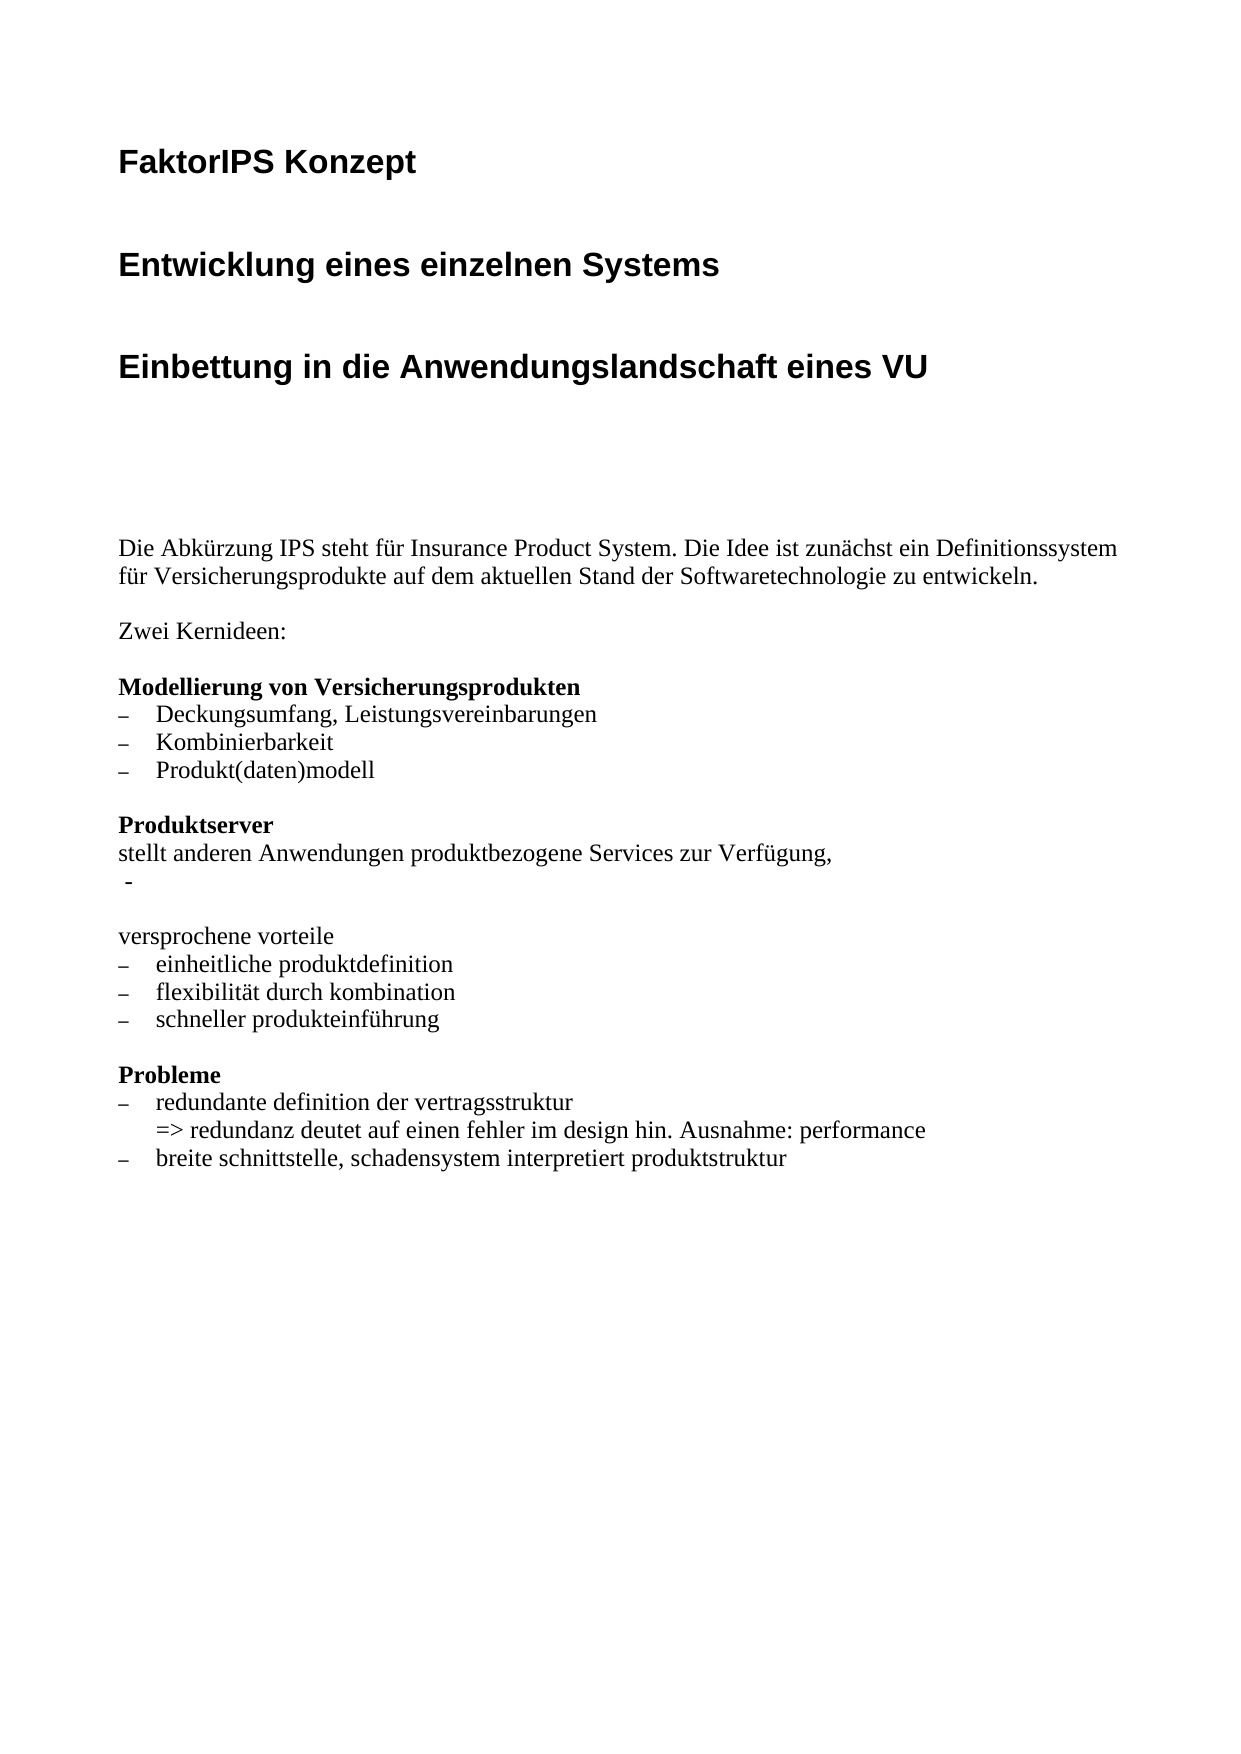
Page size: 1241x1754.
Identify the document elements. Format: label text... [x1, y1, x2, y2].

text Die Abkürzung IPS steht für Insurance Product System. Die Idee ist zunächst ein Definitionssystem für Versicherungsprodukte auf dem aktuellen Stand der Softwaretechnologie zu entwickeln. [118, 534, 1122, 590]
subtitle FaktorIPS Konzept [118, 143, 1122, 181]
text - [118, 867, 1122, 894]
list Produkt(daten)modell [118, 756, 1122, 784]
list Kombinierbarkeit [118, 728, 1122, 756]
text Zwei Kernideen: [118, 617, 1122, 645]
list flexibilität durch kombination [118, 978, 1122, 1005]
text Probleme [118, 1061, 1122, 1088]
list Deckungsumfang, Leistungsvereinbarungen [118, 701, 1122, 728]
text stellt anderen Anwendungen produktbezogene Services zur Verfügung, [118, 839, 1122, 867]
list breite schnittstelle, schadensystem interpretiert produktstruktur [118, 1144, 1122, 1172]
list einheitliche produktdefinition [118, 950, 1122, 978]
list schneller produkteinführung [118, 1005, 1122, 1033]
list redundante definition der vertragsstruktur => redundanz deutet auf einen fehler im design hin. Ausnahme: performance [118, 1088, 1122, 1144]
text Modellierung von Versicherungsprodukten [118, 673, 1122, 701]
subtitle Entwicklung eines einzelnen Systems [118, 246, 1122, 283]
text Produktserver [118, 811, 1122, 839]
subtitle Einbettung in die Anwendungslandschaft eines VU [118, 348, 1122, 386]
text versprochene vorteile [118, 922, 1122, 950]
